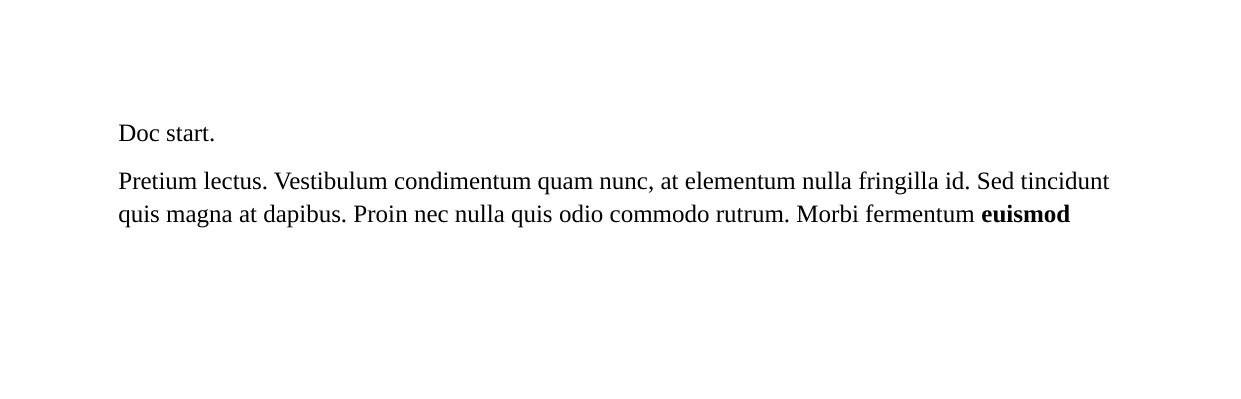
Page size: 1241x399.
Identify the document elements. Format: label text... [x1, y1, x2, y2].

text Pretium lectus. Vestibulum condimentum quam nunc, at elementum nulla fringilla id. Sed tincidunt quis magna at dapibus. Proin nec nulla quis odio commodo rutrum. Morbi fermentum euismod [118, 166, 1122, 227]
text Doc start. [118, 118, 1122, 147]
